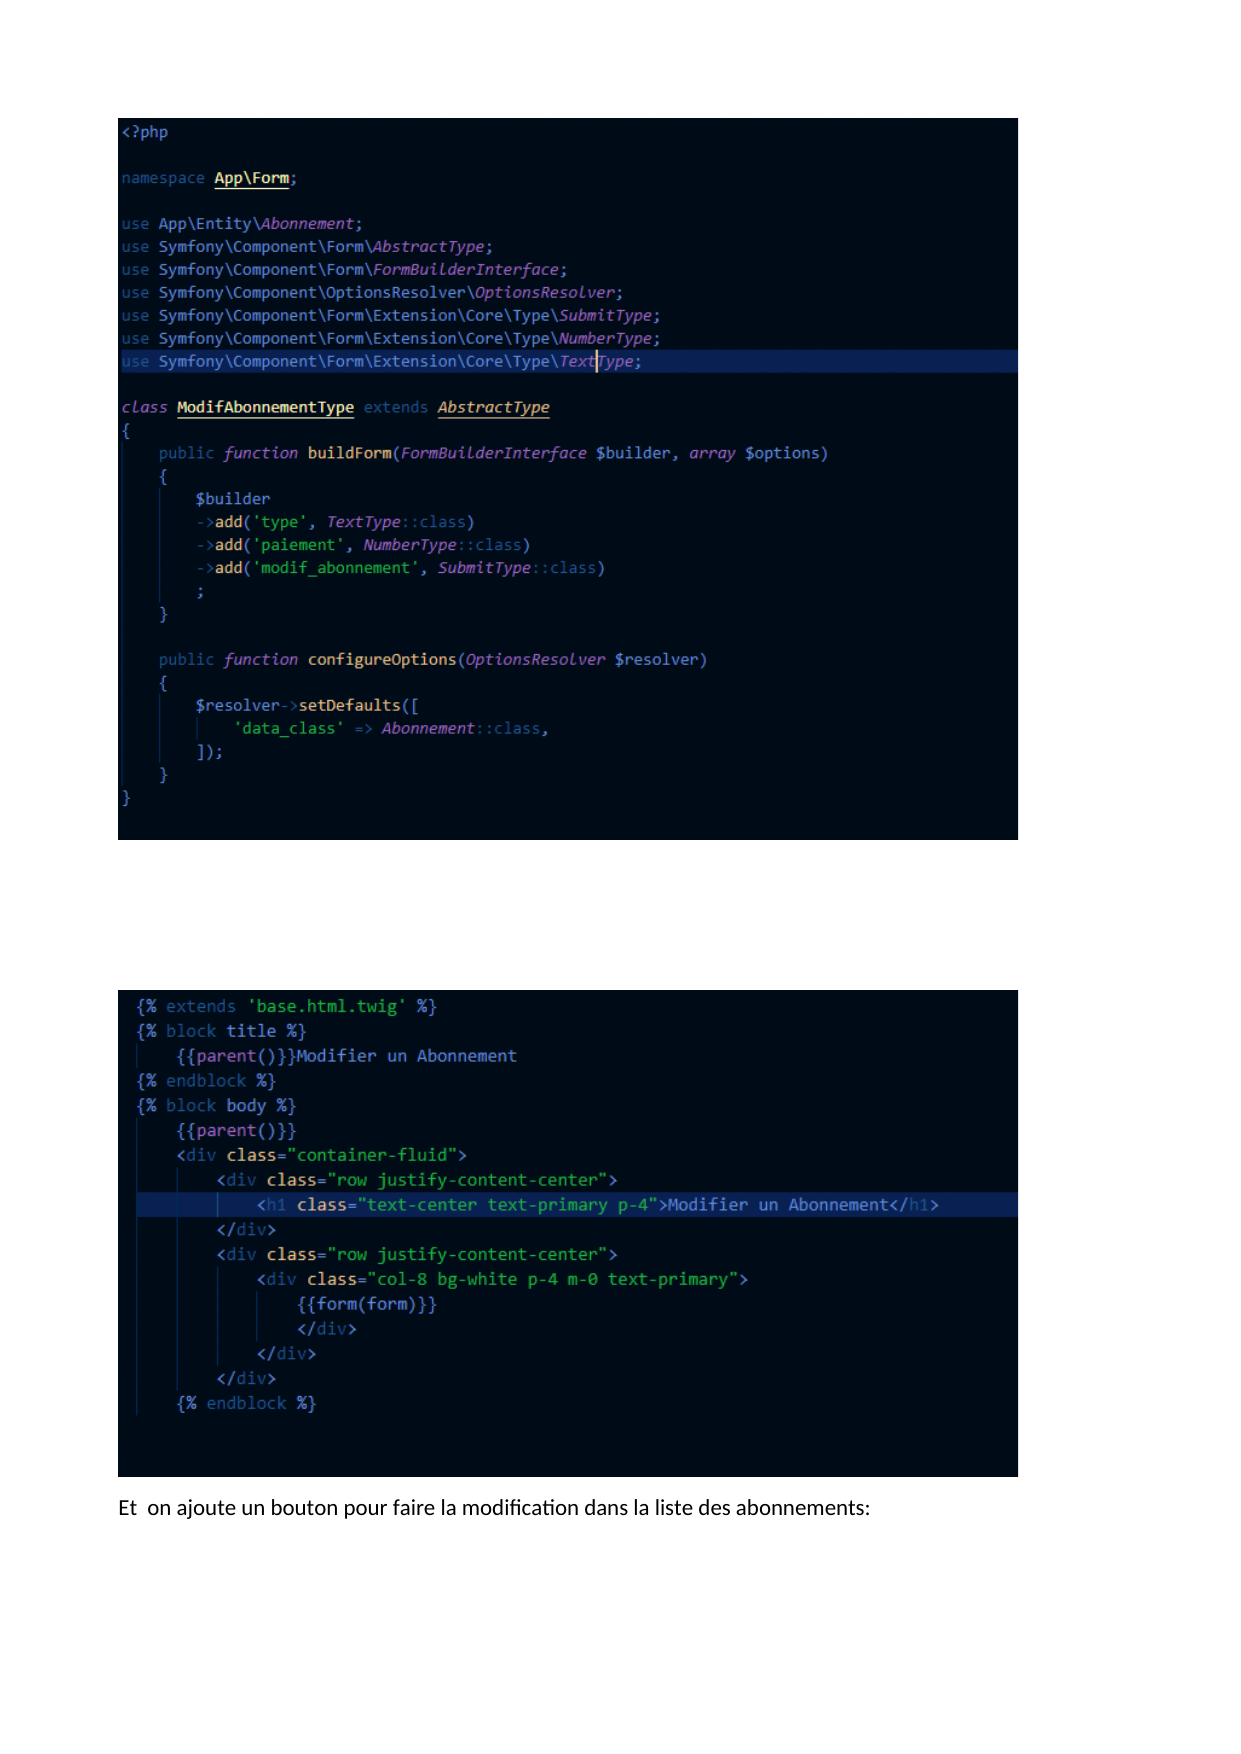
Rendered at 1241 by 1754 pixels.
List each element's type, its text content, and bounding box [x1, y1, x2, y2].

text Et on ajoute un bouton pour faire la modification dans la liste des abonnements: [118, 1493, 1122, 1521]
